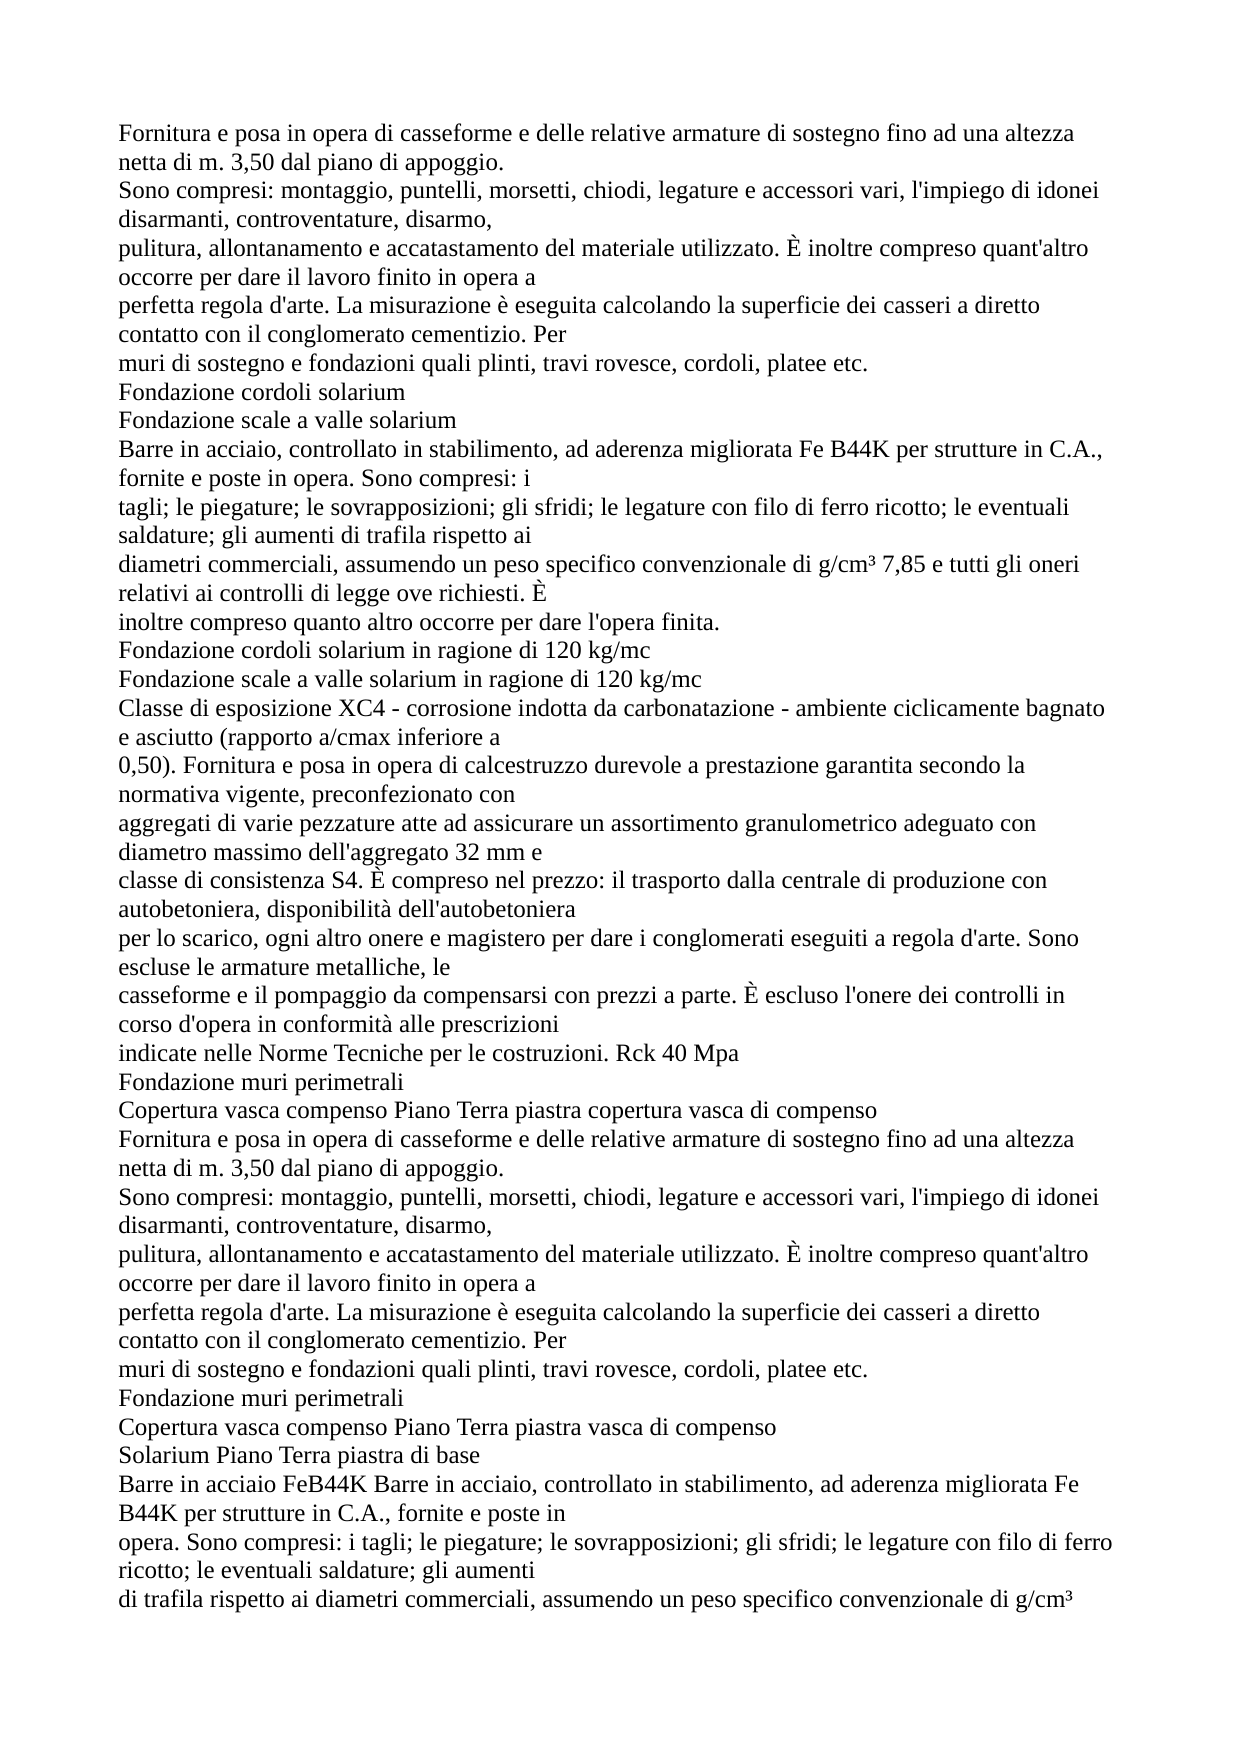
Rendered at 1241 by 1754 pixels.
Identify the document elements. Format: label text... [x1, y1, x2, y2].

text Sono compresi: montaggio, puntelli, morsetti, chiodi, legature e accessori vari, l'impiego di idonei disarmanti, controventature, disarmo, [118, 176, 1122, 233]
text Fornitura e posa in opera di casseforme e delle relative armature di sostegno fino ad una altezza netta di m. 3,50 dal piano di appoggio. [118, 118, 1122, 176]
text Fondazione scale a valle solarium in ragione di 120 kg/mc [118, 664, 1122, 693]
text aggregati di varie pezzature atte ad assicurare un assortimento granulometrico adeguato con diametro massimo dell'aggregato 32 mm e [118, 808, 1122, 866]
text Fondazione cordoli solarium [118, 377, 1122, 406]
text Classe di esposizione XC4 - corrosione indotta da carbonatazione - ambiente ciclicamente bagnato e asciutto (rapporto a/cmax inferiore a [118, 693, 1122, 751]
text diametri commerciali, assumendo un peso specifico convenzionale di g/cm³ 7,85 e tutti gli oneri relativi ai controlli di legge ove richiesti. È [118, 549, 1122, 607]
text Fondazione muri perimetrali [118, 1383, 1122, 1412]
text muri di sostegno e fondazioni quali plinti, travi rovesce, cordoli, platee etc. [118, 1354, 1122, 1383]
text perfetta regola d'arte. La misurazione è eseguita calcolando la superficie dei casseri a diretto contatto con il conglomerato cementizio. Per [118, 1297, 1122, 1354]
text 0,50). Fornitura e posa in opera di calcestruzzo durevole a prestazione garantita secondo la normativa vigente, preconfezionato con [118, 751, 1122, 808]
text Fondazione scale a valle solarium [118, 406, 1122, 434]
text inoltre compreso quanto altro occorre per dare l'opera finita. [118, 607, 1122, 636]
text di trafila rispetto ai diametri commerciali, assumendo un peso specifico convenzionale di g/cm³ [118, 1584, 1122, 1613]
text Fondazione cordoli solarium in ragione di 120 kg/mc [118, 636, 1122, 664]
text classe di consistenza S4. È compreso nel prezzo: il trasporto dalla centrale di produzione con autobetoniera, disponibilità dell'autobetoniera [118, 866, 1122, 923]
text indicate nelle Norme Tecniche per le costruzioni. Rck 40 Mpa [118, 1038, 1122, 1067]
text Sono compresi: montaggio, puntelli, morsetti, chiodi, legature e accessori vari, l'impiego di idonei disarmanti, controventature, disarmo, [118, 1182, 1122, 1239]
text per lo scarico, ogni altro onere e magistero per dare i conglomerati eseguiti a regola d'arte. Sono escluse le armature metalliche, le [118, 923, 1122, 981]
text Solarium Piano Terra piastra di base [118, 1441, 1122, 1469]
text pulitura, allontanamento e accatastamento del materiale utilizzato. È inoltre compreso quant'altro occorre per dare il lavoro finito in opera a [118, 233, 1122, 291]
text pulitura, allontanamento e accatastamento del materiale utilizzato. È inoltre compreso quant'altro occorre per dare il lavoro finito in opera a [118, 1239, 1122, 1297]
text casseforme e il pompaggio da compensarsi con prezzi a parte. È escluso l'onere dei controlli in corso d'opera in conformità alle prescrizioni [118, 981, 1122, 1038]
text Copertura vasca compenso Piano Terra piastra vasca di compenso [118, 1412, 1122, 1441]
text tagli; le piegature; le sovrapposizioni; gli sfridi; le legature con filo di ferro ricotto; le eventuali saldature; gli aumenti di trafila rispetto ai [118, 492, 1122, 549]
text Copertura vasca compenso Piano Terra piastra copertura vasca di compenso [118, 1096, 1122, 1124]
text Barre in acciaio FeB44K Barre in acciaio, controllato in stabilimento, ad aderenza migliorata Fe B44K per strutture in C.A., fornite e poste in [118, 1469, 1122, 1527]
text Fondazione muri perimetrali [118, 1067, 1122, 1096]
text Fornitura e posa in opera di casseforme e delle relative armature di sostegno fino ad una altezza netta di m. 3,50 dal piano di appoggio. [118, 1124, 1122, 1182]
text muri di sostegno e fondazioni quali plinti, travi rovesce, cordoli, platee etc. [118, 348, 1122, 377]
text Barre in acciaio, controllato in stabilimento, ad aderenza migliorata Fe B44K per strutture in C.A., fornite e poste in opera. Sono compresi: i [118, 434, 1122, 492]
text opera. Sono compresi: i tagli; le piegature; le sovrapposizioni; gli sfridi; le legature con filo di ferro ricotto; le eventuali saldature; gli aumenti [118, 1527, 1122, 1584]
text perfetta regola d'arte. La misurazione è eseguita calcolando la superficie dei casseri a diretto contatto con il conglomerato cementizio. Per [118, 291, 1122, 348]
